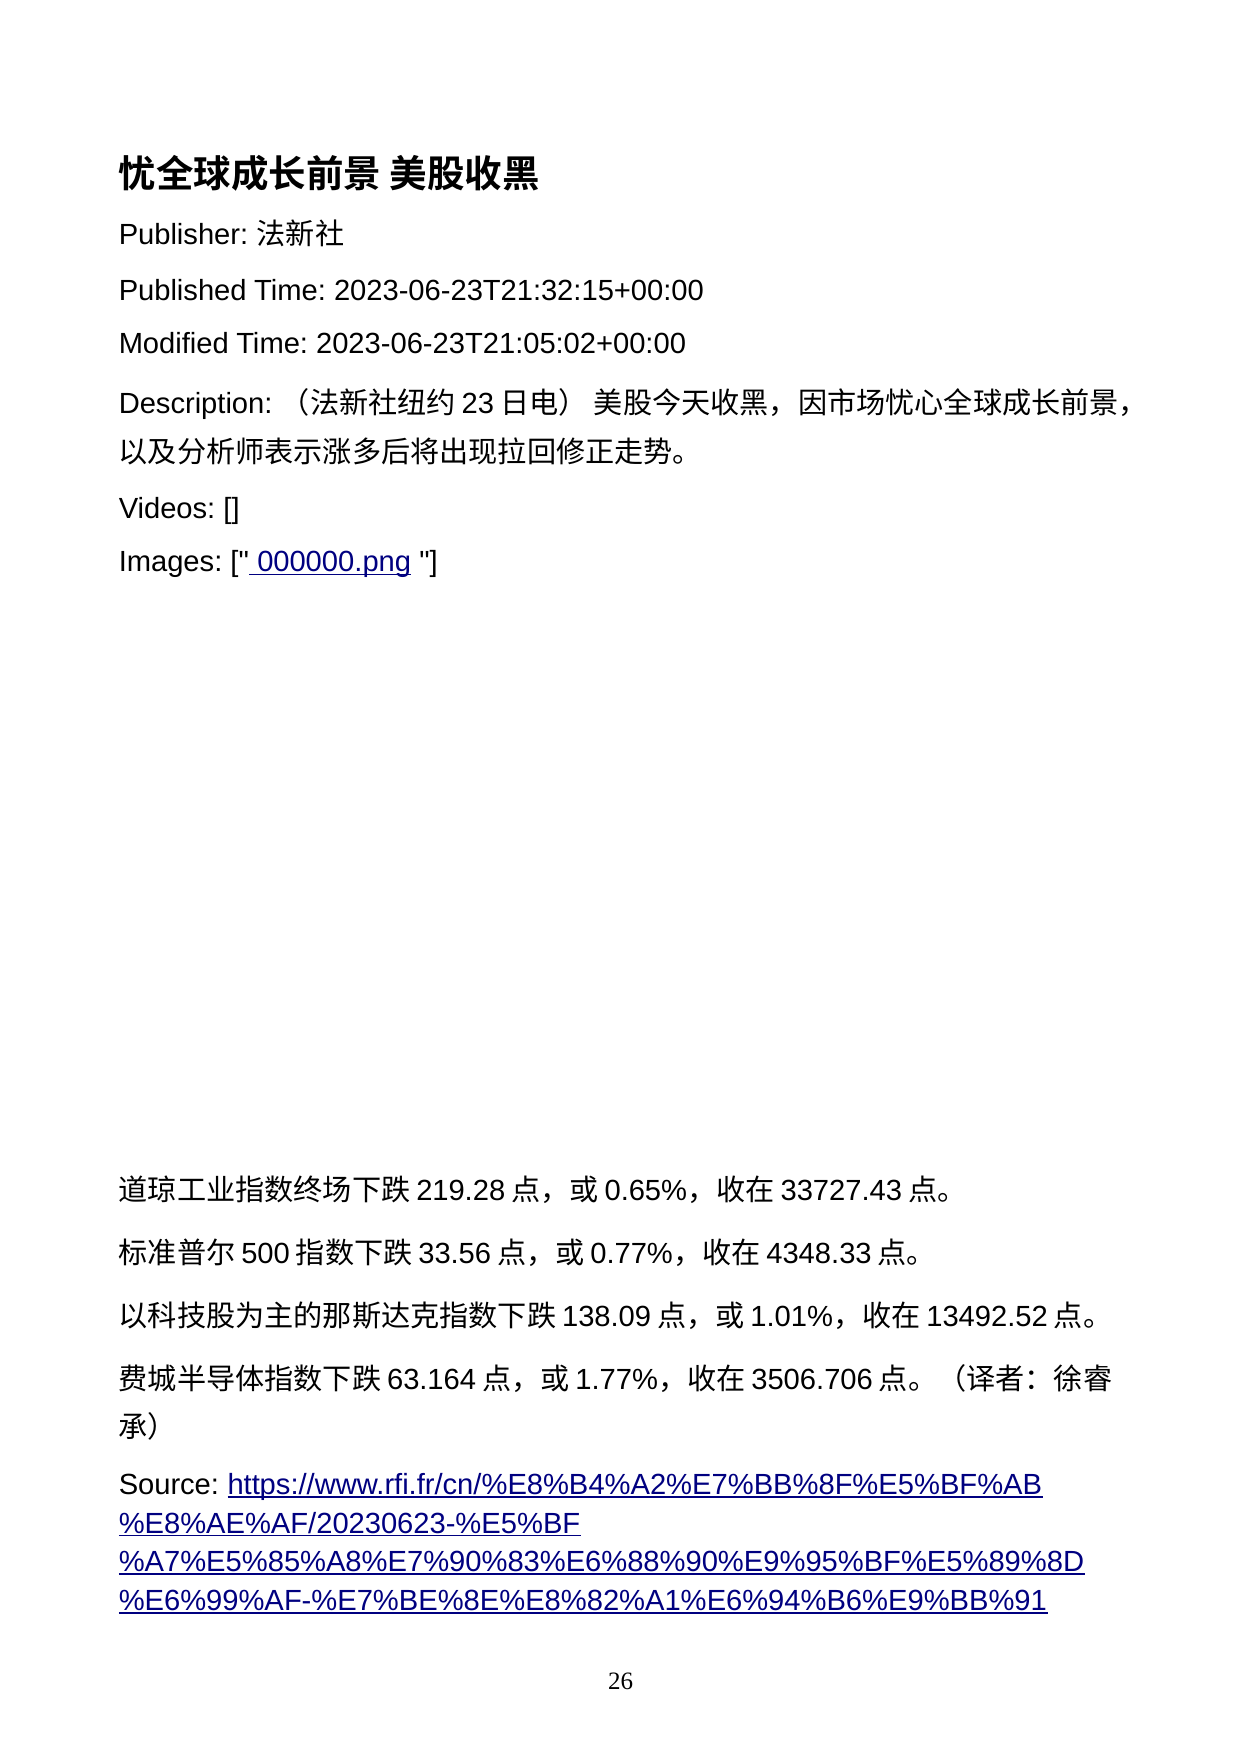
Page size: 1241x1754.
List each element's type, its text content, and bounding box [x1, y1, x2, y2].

subtitle 忧全球成长前景 美股收黑 [118, 143, 1122, 198]
text 道琼工业指数终场下跌219.28点，或0.65%，收在33727.43点。 [118, 1166, 1122, 1208]
text Publisher: 法新社 [118, 210, 1122, 253]
text 标准普尔500指数下跌33.56点，或0.77%，收在4348.33点。 [118, 1229, 1122, 1271]
text Source: https://www.rfi.fr/cn/%E8%B4%A2%E7%BB%8F%E5%BF%AB%E8%AE%AF/20230623-%E5%BF%A7%E5%85%A8%E7%90%83%E6%88%90%E9%95%BF%E5%89%8D%E6%99%AF-%E7%BE%8E%E8%82%A1%E6%94%B6%E9%BB%91 [118, 1467, 1122, 1616]
text Modified Time: 2023-06-23T21:05:02+00:00 [118, 327, 1122, 360]
text 以科技股为主的那斯达克指数下跌138.09点，或1.01%，收在13492.52点。 [118, 1292, 1122, 1334]
text Published Time: 2023-06-23T21:32:15+00:00 [118, 273, 1122, 307]
text 费城半导体指数下跌63.164点，或1.77%，收在3506.706点。（译者：徐睿承） [118, 1355, 1122, 1446]
text Images: [" 000000.png "] [118, 544, 1122, 578]
text Description: （法新社纽约23日电） 美股今天收黑，因市场忧心全球成长前景，以及分析师表示涨多后将出现拉回修正走势。 [118, 380, 1122, 471]
text Videos: [] [118, 491, 1122, 525]
